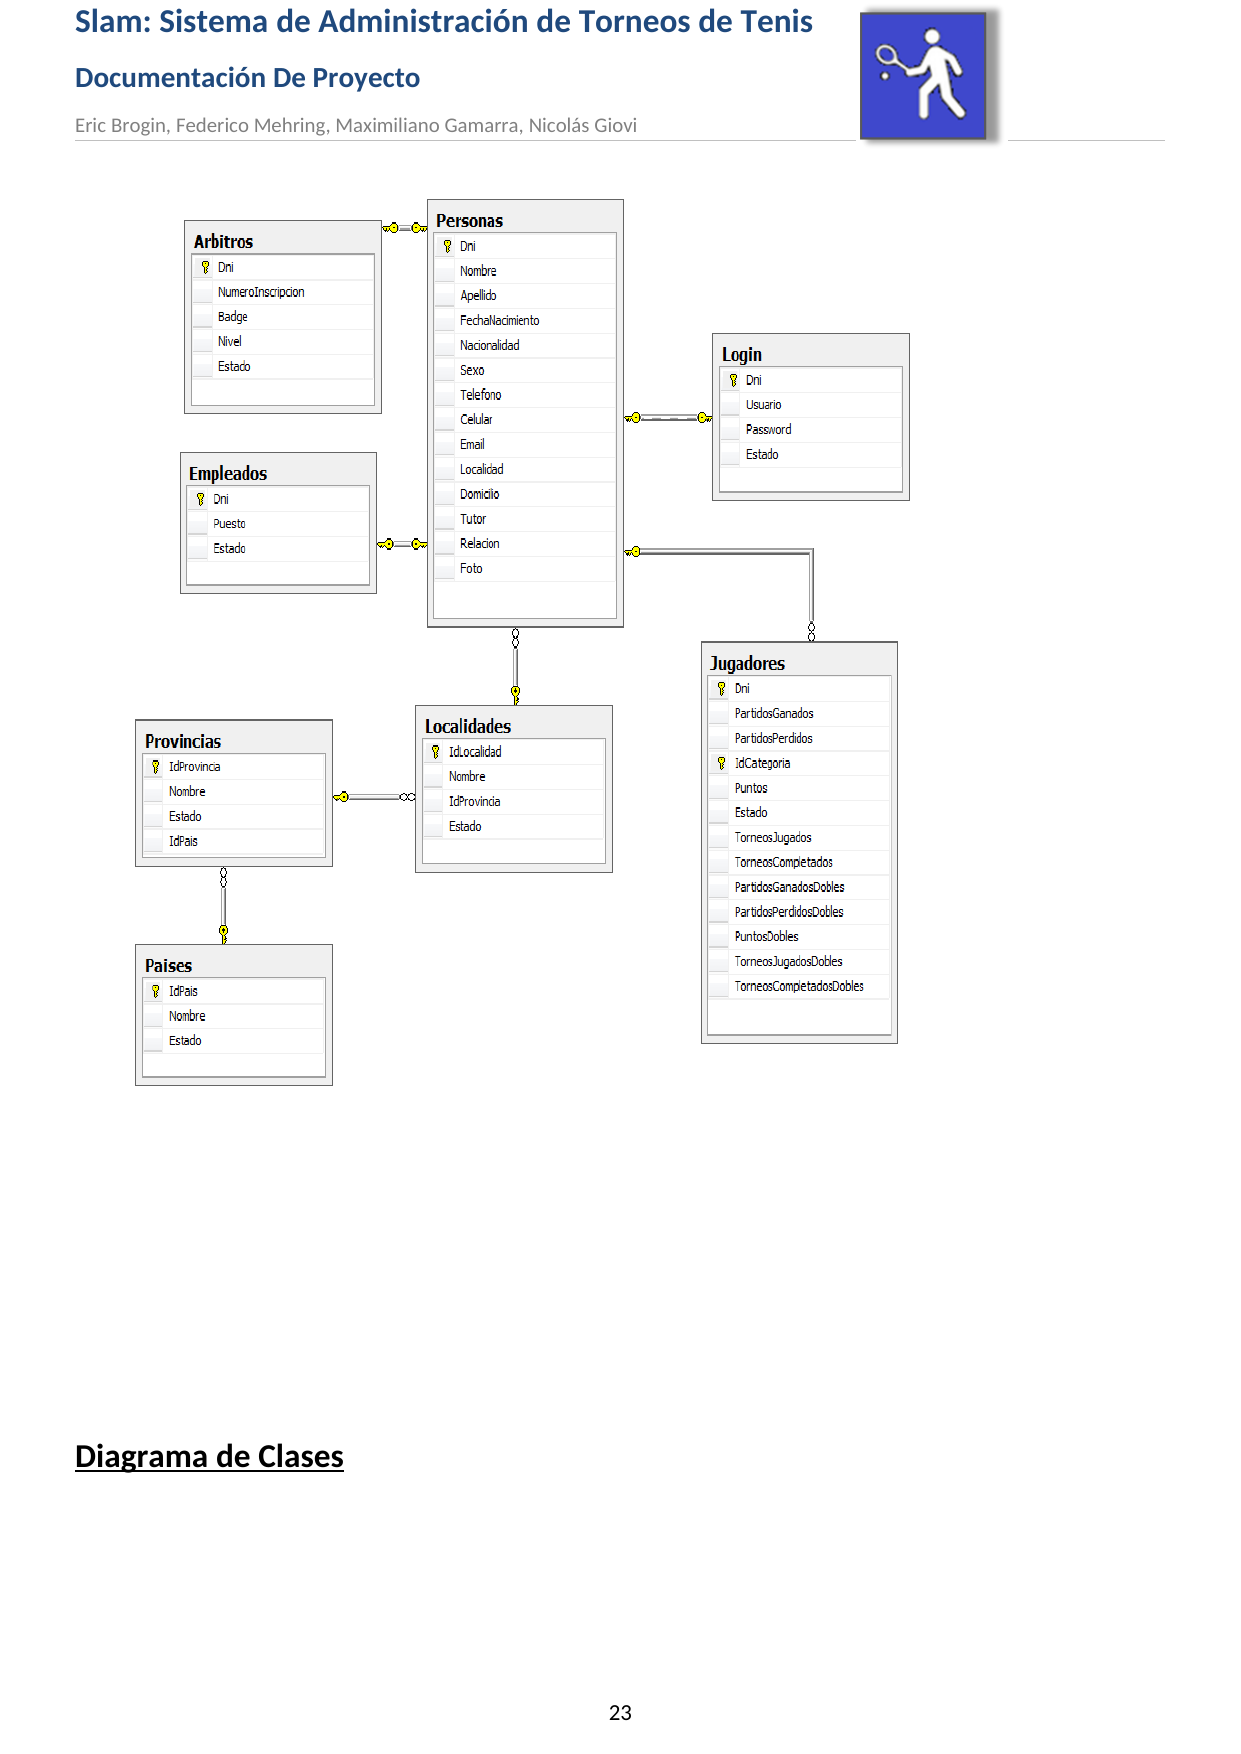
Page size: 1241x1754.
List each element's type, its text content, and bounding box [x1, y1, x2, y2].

picture [858, 1, 1007, 151]
text Diagrama de Clases [75, 1435, 1165, 1476]
picture [91, 167, 953, 1129]
